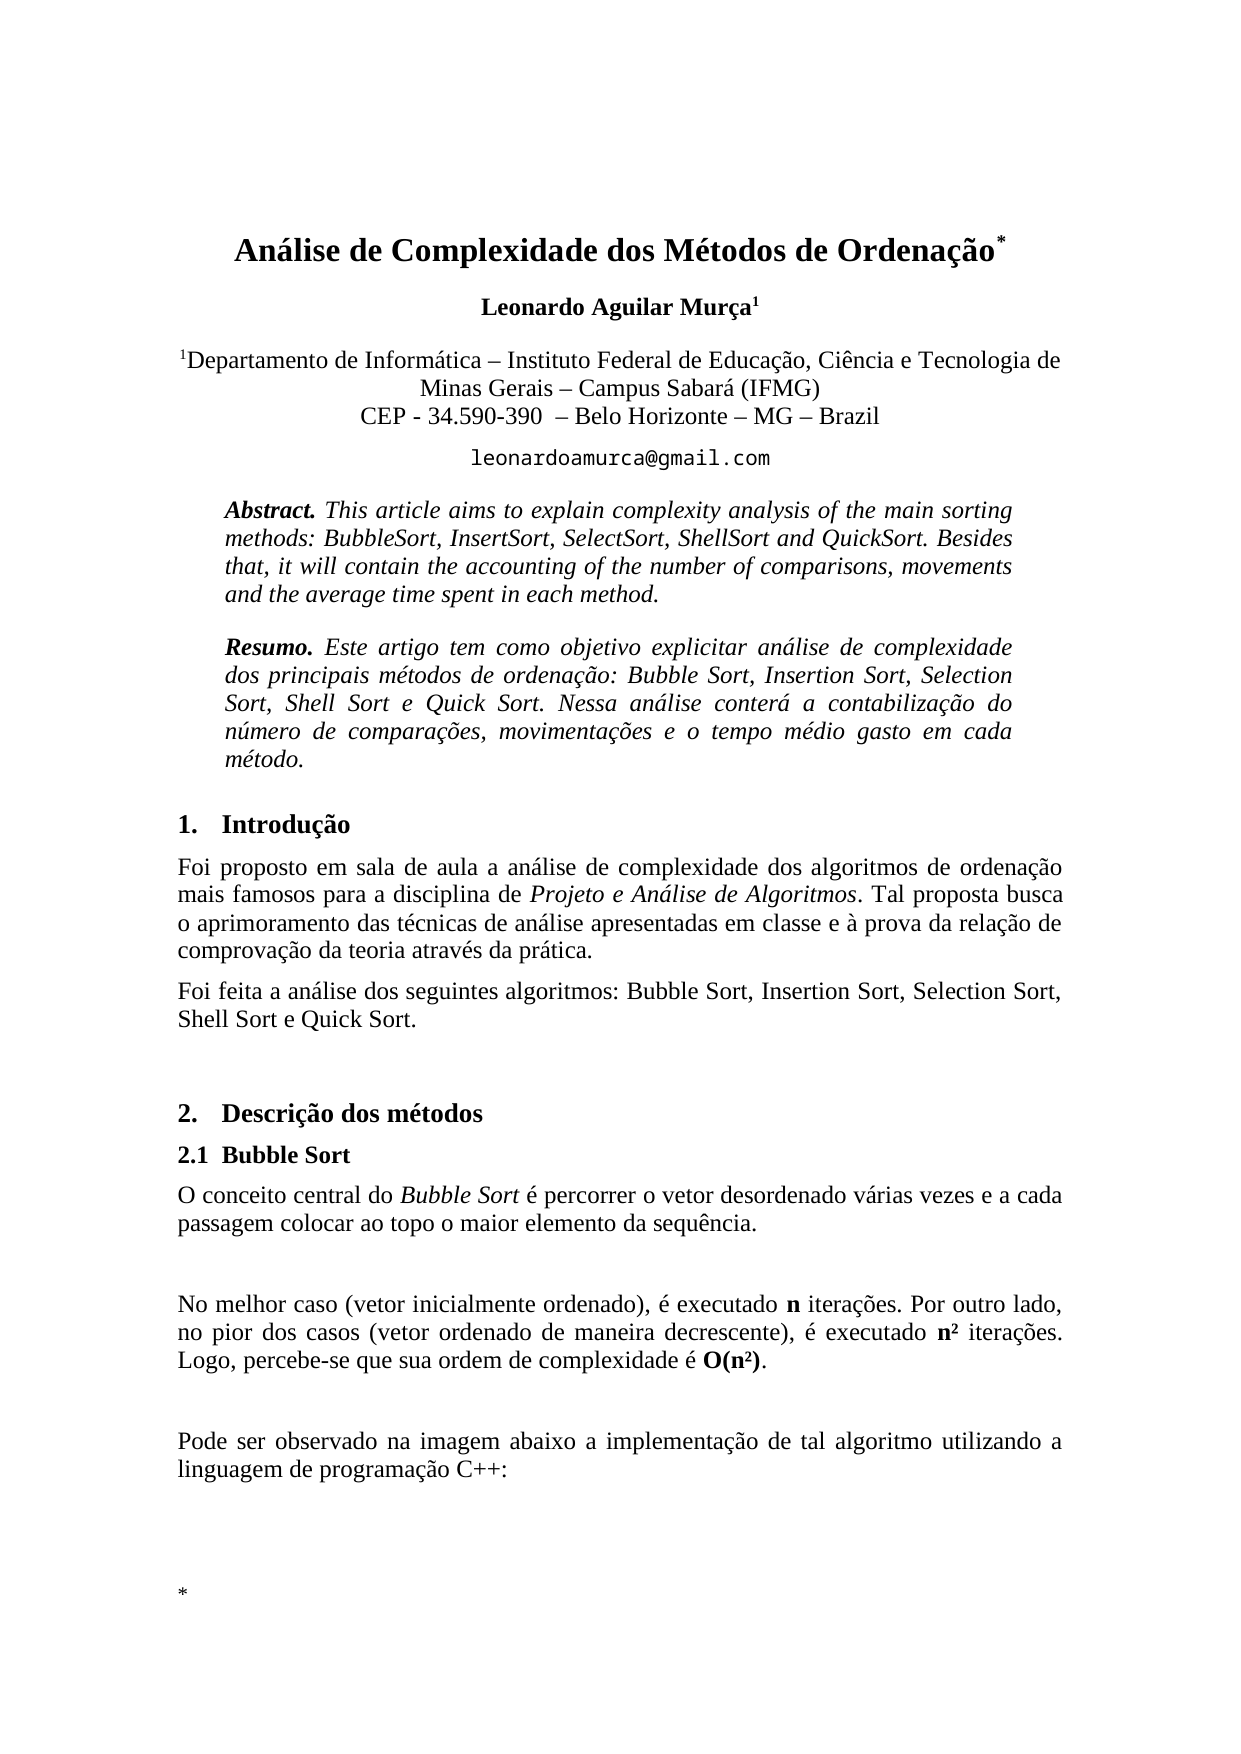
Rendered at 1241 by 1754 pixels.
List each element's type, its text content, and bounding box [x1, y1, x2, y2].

text No melhor caso (vetor inicialmente ordenado), é executado n iterações. Por outro lado, no pior dos casos (vetor ordenado de maneira decrescente), é executado n² iterações. Logo, percebe-se que sua ordem de complexidade é O(n²). [177, 1290, 1063, 1374]
text 1Departamento de Informática – Instituto Federal de Educação, Ciência e Tecnologia de Minas Gerais – Campus Sabará (IFMG) [177, 346, 1063, 402]
text Foi proposto em sala de aula a análise de complexidade dos algoritmos de ordenação mais famosos para a disciplina de Projeto e Análise de Algoritmos. Tal proposta busca o aprimoramento das técnicas de análise apresentadas em classe e à prova da relação de comprovação da teoria através da prática. [177, 852, 1063, 964]
text leonardoamurca@gmail.com [177, 442, 1063, 471]
text O conceito central do Bubble Sort é percorrer o vetor desordenado várias vezes e a cada passagem colocar ao topo o maior elemento da sequência. [177, 1181, 1063, 1237]
text Leonardo Aguilar Murça1 [177, 293, 1063, 321]
text Resumo. Este artigo tem como objetivo explicitar análise de complexidade dos principais métodos de ordenação: Bubble Sort, Insertion Sort, Selection Sort, Shell Sort e Quick Sort. Nessa análise conterá a contabilização do número de comparações, movimentações e o tempo médio gasto em cada método. [224, 633, 1016, 773]
text Pode ser observado na imagem abaixo a implementação de tal algoritmo utilizando a linguagem de programação C++: [177, 1427, 1063, 1483]
text Foi feita a análise dos seguintes algoritmos: Bubble Sort, Insertion Sort, Selection Sort, Shell Sort e Quick Sort. [177, 977, 1063, 1033]
title Análise de Complexidade dos Métodos de Ordenação [177, 231, 1063, 268]
text 2.1 Bubble Sort [177, 1141, 1063, 1168]
text CEP - 34.590-390 – Belo Horizonte – MG – Brazil [177, 402, 1063, 430]
text Abstract. This article aims to explain complexity analysis of the main sorting methods: BubbleSort, InsertSort, SelectSort, ShellSort and QuickSort. Besides that, it will contain the accounting of the number of comparisons, movements and the average time spent in each method. [224, 496, 1016, 608]
title Introdução [177, 810, 1063, 840]
title Descrição dos métodos [177, 1098, 1063, 1128]
